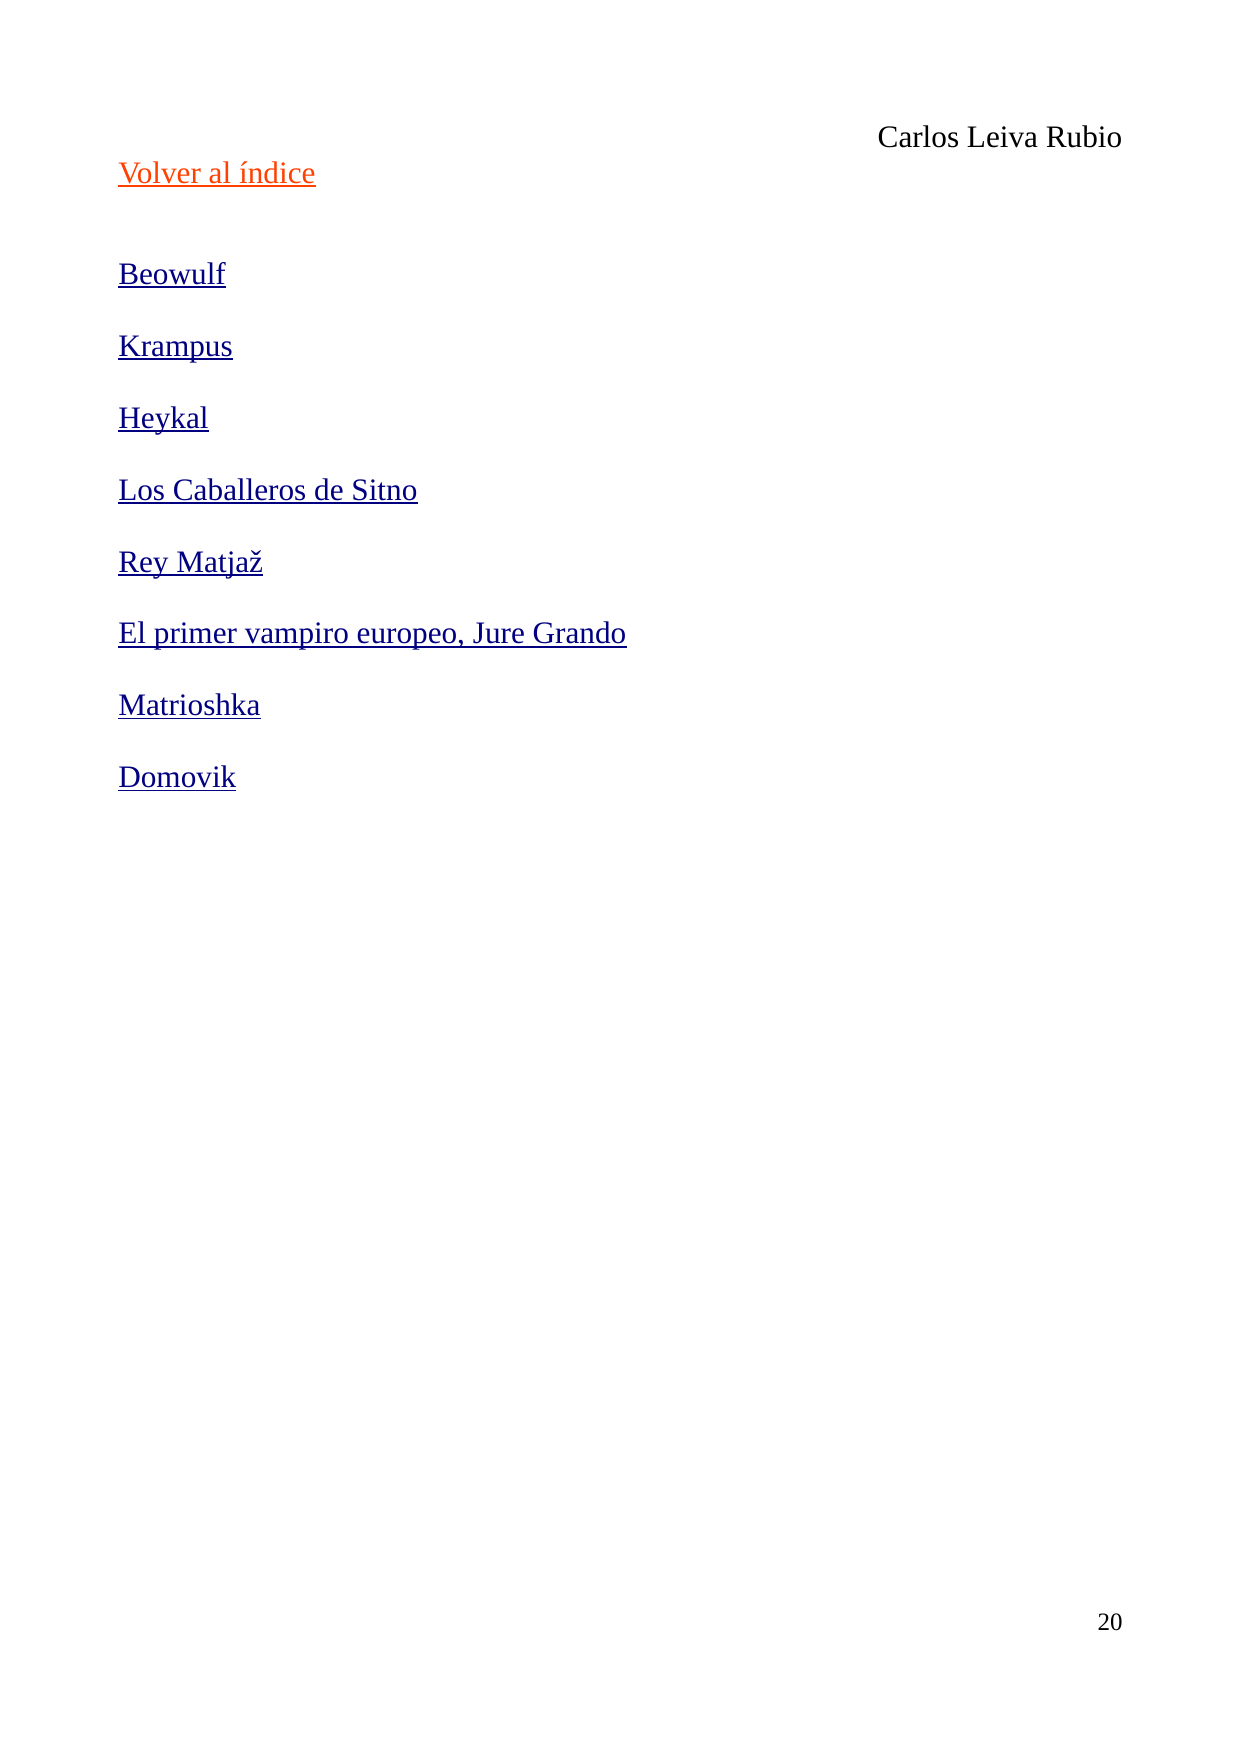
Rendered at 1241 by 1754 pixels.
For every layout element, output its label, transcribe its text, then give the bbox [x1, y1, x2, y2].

text Los Caballeros de Sitno [118, 471, 1122, 507]
text Krampus [118, 327, 1122, 363]
text Domovik [118, 758, 1122, 794]
text Matrioshka [118, 687, 1122, 723]
text El primer vampiro europeo, Jure Grando [118, 615, 1122, 651]
text Rey Matjaž [118, 543, 1122, 579]
text Heykal [118, 399, 1122, 435]
text Beowulf [118, 255, 1122, 291]
